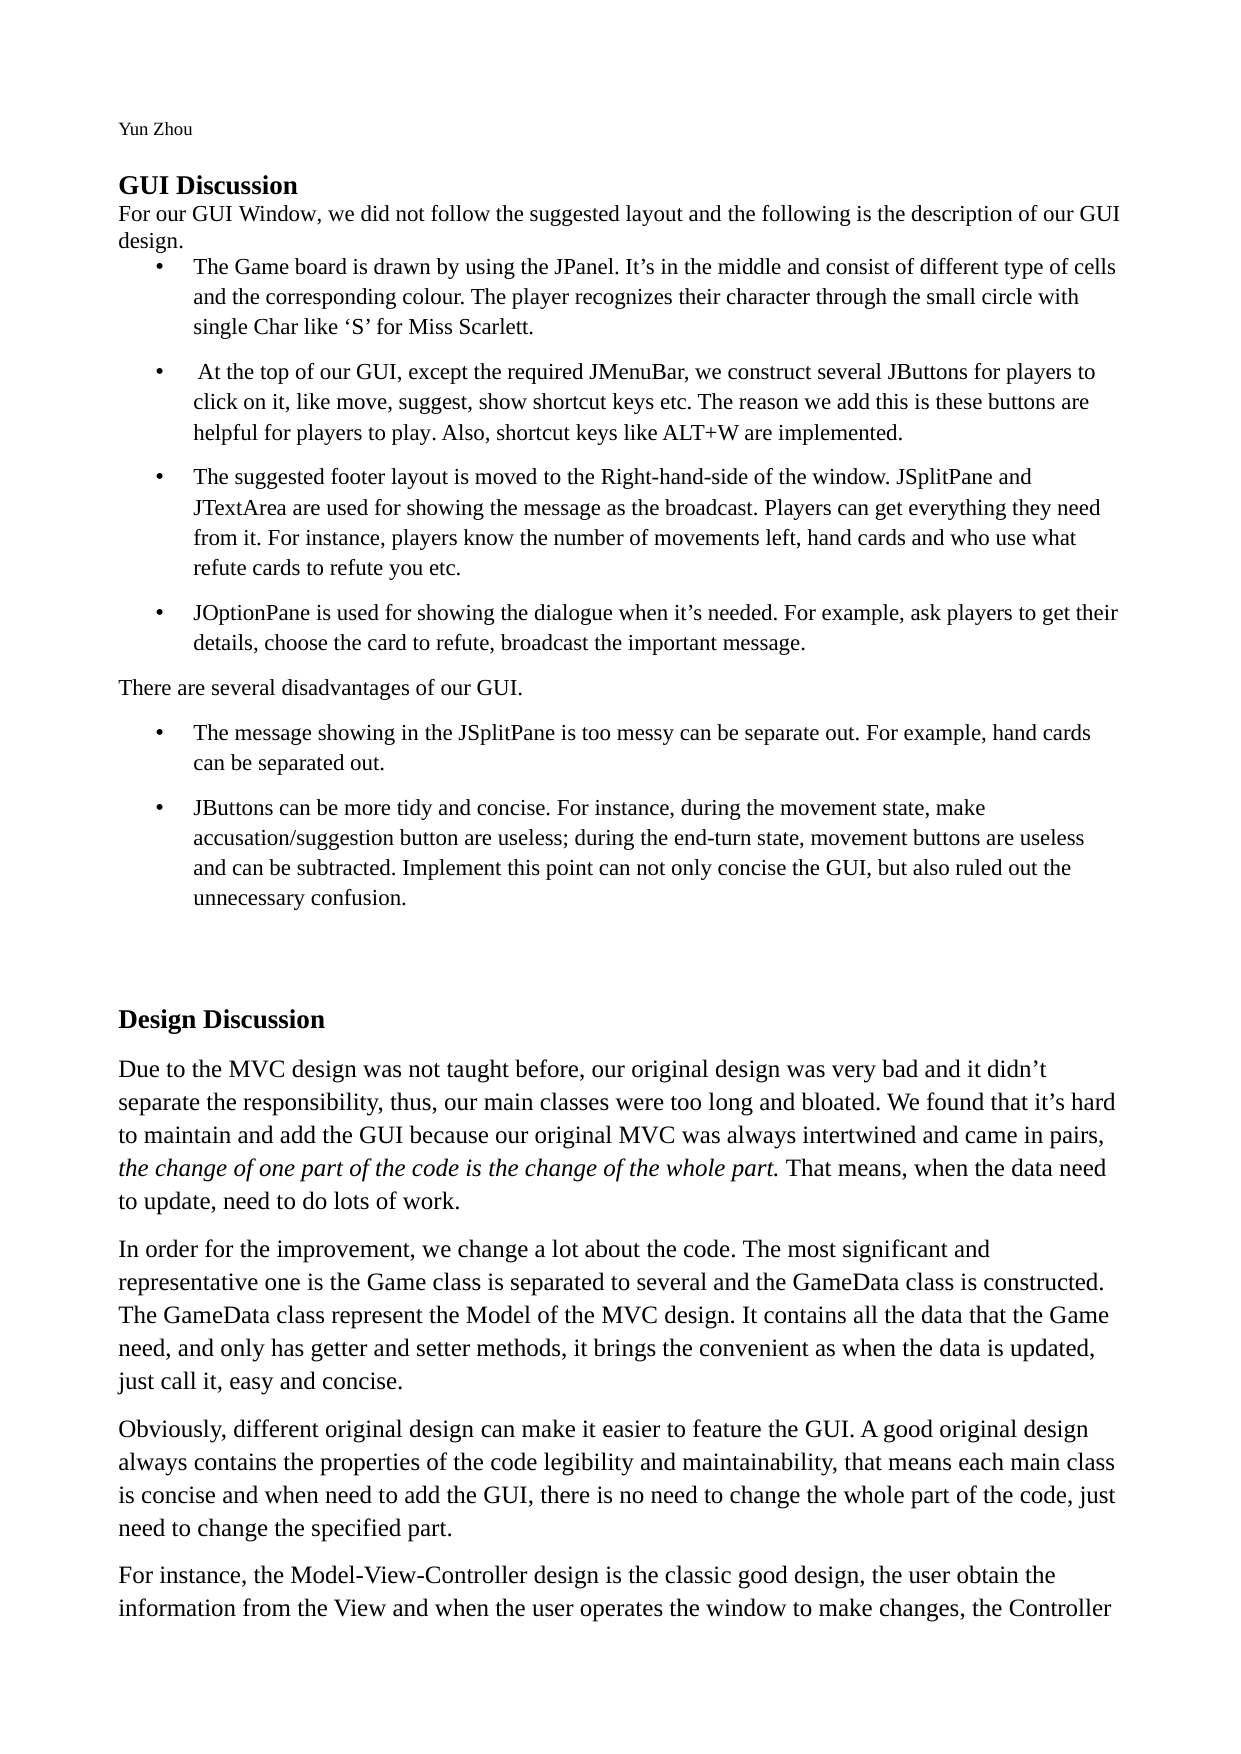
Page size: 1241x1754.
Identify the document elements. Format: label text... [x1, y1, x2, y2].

text GUI Discussion For our GUI Window, we did not follow the suggested layout and the following is the description of our GUI design. [118, 169, 1122, 253]
list At the top of our GUI, except the required JMenuBar, we construct several JButtons for players to click on it, like move, suggest, show shortcut keys etc. The reason we add this is these buttons are helpful for players to play. Also, shortcut keys like ALT+W are implemented. [156, 358, 1122, 445]
text In order for the improvement, we change a lot about the code. The most significant and representative one is the Game class is separated to several and the GameData class is constructed. The GameData class represent the Model of the MVC design. It contains all the data that the Game need, and only has getter and setter methods, it brings the convenient as when the data is updated, just call it, easy and concise. [118, 1234, 1122, 1395]
list The Game board is drawn by using the JPanel. It’s in the middle and consist of different type of cells and the corresponding colour. The player recognizes their character through the small circle with single Char like ‘S’ for Miss Scarlett. [156, 253, 1122, 340]
list The message showing in the JSplitPane is too messy can be separate out. For example, hand cards can be separated out. [156, 719, 1122, 775]
subtitle Design Discussion [118, 1003, 1122, 1034]
list JButtons can be more tidy and concise. For instance, during the movement state, make accusation/suggestion button are useless; during the end-turn state, movement buttons are useless and can be subtracted. Implement this point can not only concise the GUI, but also ruled out the unnecessary confusion. [156, 794, 1122, 911]
text Obviously, different original design can make it easier to feature the GUI. A good original design always contains the properties of the code legibility and maintainability, that means each main class is concise and when need to add the GUI, there is no need to change the whole part of the code, just need to change the specified part. [118, 1414, 1122, 1541]
text Due to the MVC design was not taught before, our original design was very bad and it didn’t separate the responsibility, thus, our main classes were too long and bloated. We found that it’s hard to maintain and add the GUI because our original MVC was always intertwined and came in pairs, the change of one part of the code is the change of the whole part. That means, when the data need to update, need to do lots of work. [118, 1054, 1122, 1215]
text There are several disadvantages of our GUI. [118, 674, 1122, 700]
text For instance, the Model-View-Controller design is the classic good design, the user obtain the information from the View and when the user operates the window to make changes, the Controller [118, 1560, 1122, 1622]
list JOptionPane is used for showing the dialogue when it’s needed. For example, ask players to get their details, choose the card to refute, broadcast the important message. [156, 599, 1122, 655]
list The suggested footer layout is moved to the Right-hand-side of the window. JSplitPane and JTextArea are used for showing the message as the broadcast. Players can get everything they need from it. For instance, players know the number of movements left, hand cards and who use what refute cards to refute you etc. [156, 463, 1122, 580]
